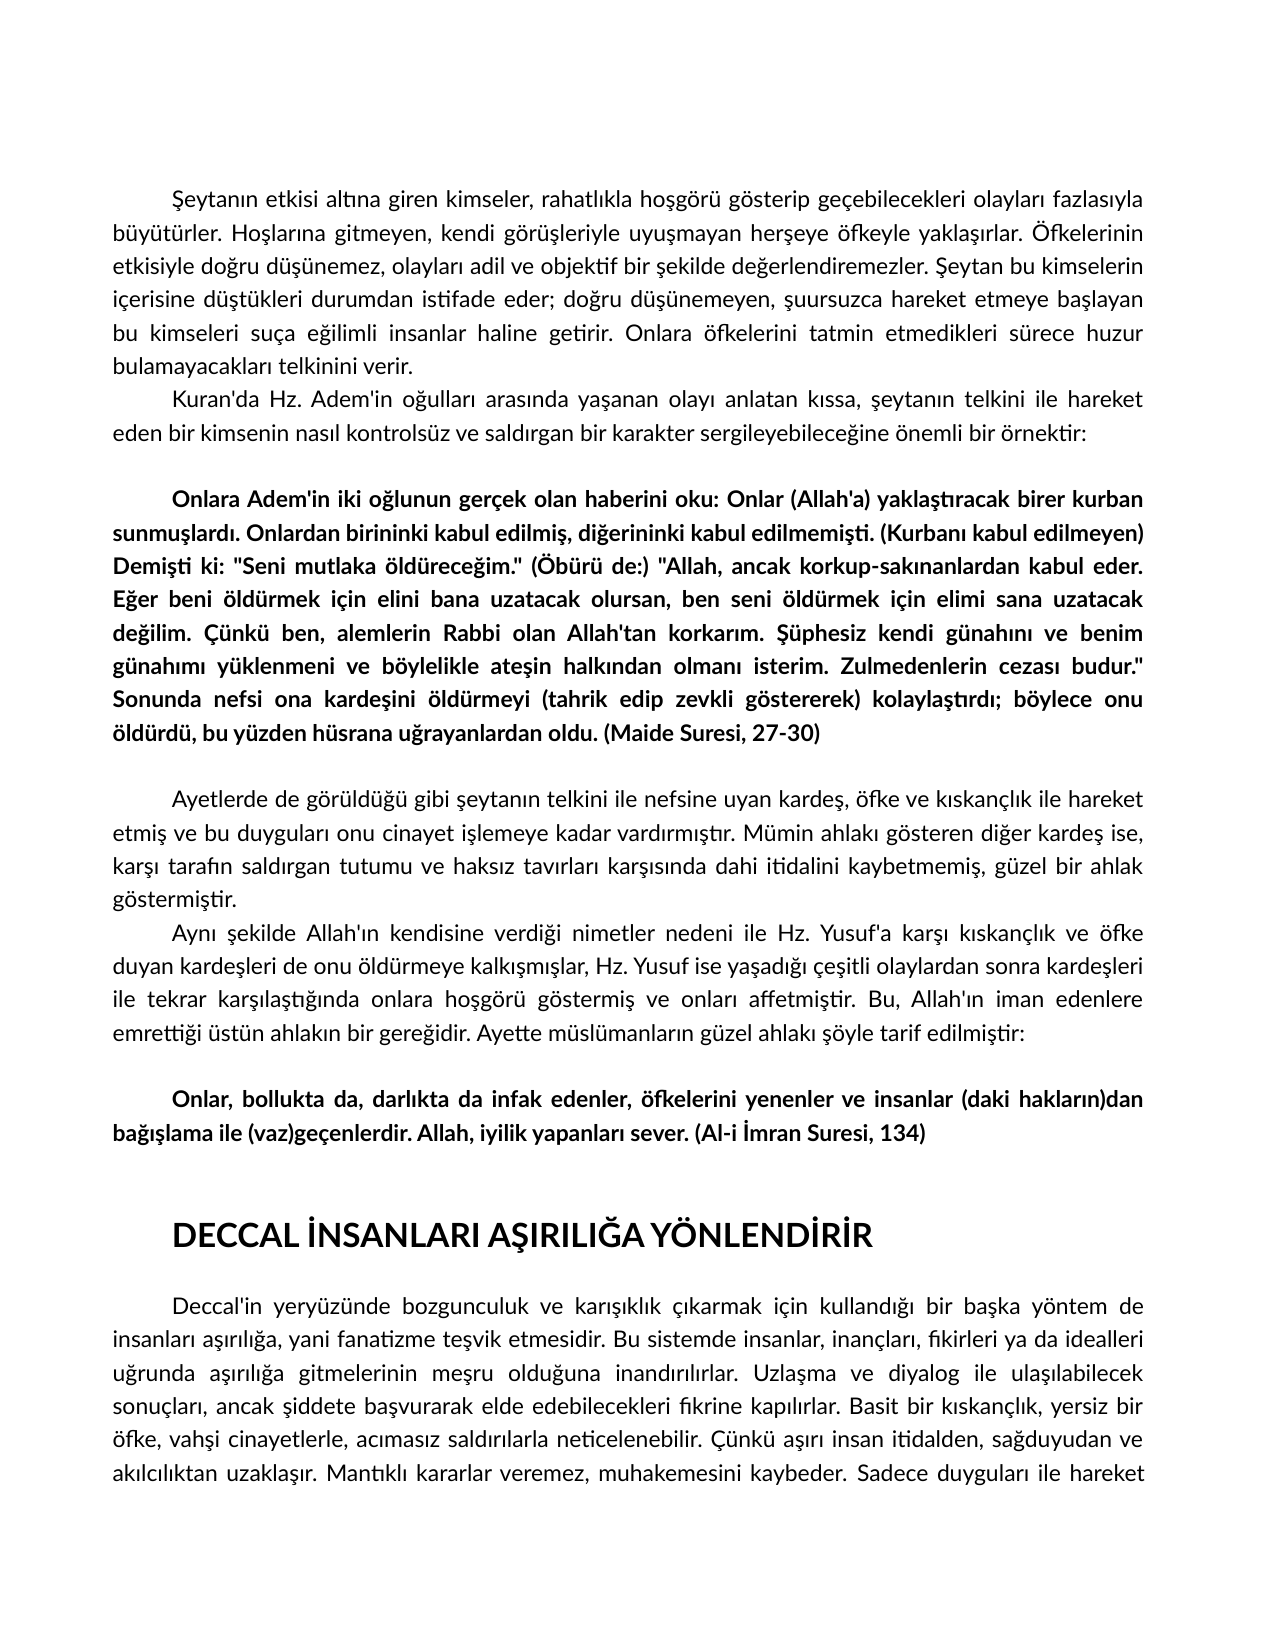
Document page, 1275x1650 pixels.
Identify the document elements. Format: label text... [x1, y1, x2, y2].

text Deccal'in yeryüzünde bozgunculuk ve karışıklık çıkarmak için kullandığı bir başka yöntem de insanları aşırılığa, yani fanatizme teşvik etmesidir. Bu sistemde insanlar, inançları, fikirleri ya da idealleri uğrunda aşırılığa gitmelerinin meşru olduğuna inandırılırlar. Uzlaşma ve diyalog ile ulaşılabilecek sonuçları, ancak şiddete başvurarak elde edebilecekleri fikrine kapılırlar. Basit bir kıskançlık, yersiz bir öfke, vahşi cinayetlerle, acımasız saldırılarla neticelenebilir. Çünkü aşırı insan itidalden, sağduyudan ve akılcılıktan uzaklaşır. Mantıklı kararlar veremez, muhakemesini kaybeder. Sadece duyguları ile hareket [112, 1288, 1145, 1488]
text Onlar, bollukta da, darlıkta da infak edenler, öfkelerini yenenler ve insanlar (daki hakların)dan bağışlama ile (vaz)geçenlerdir. Allah, iyilik yapanları sever. (Al-i İmran Suresi, 134) [112, 1081, 1145, 1148]
text Onlara Adem'in iki oğlunun gerçek olan haberini oku: Onlar (Allah'a) yaklaştıracak birer kurban sunmuşlardı. Onlardan birininki kabul edilmiş, diğerininki kabul edilmemişti. (Kurbanı kabul edilmeyen) Demişti ki: "Seni mutlaka öldüreceğim." (Öbürü de:) "Allah, ancak korkup-sakınanlardan kabul eder. Eğer beni öldürmek için elini bana uzatacak olursan, ben seni öldürmek için elimi sana uzatacak değilim. Çünkü ben, alemlerin Rabbi olan Allah'tan korkarım. Şüphesiz kendi günahını ve benim günahımı yüklenmeni ve böylelikle ateşin halkından olmanı isterim. Zulmedenlerin cezası budur." Sonunda nefsi ona kardeşini öldürmeyi (tahrik edip zevkli göstererek) kolaylaştırdı; böylece onu öldürdü, bu yüzden hüsrana uğrayanlardan oldu. (Maide Suresi, 27-30) [112, 481, 1145, 748]
text Kuran'da Hz. Adem'in oğulları arasında yaşanan olayı anlatan kıssa, şeytanın telkini ile hareket eden bir kimsenin nasıl kontrolsüz ve saldırgan bir karakter sergileyebileceğine önemli bir örnektir: [112, 381, 1145, 448]
text Şeytanın etkisi altına giren kimseler, rahatlıkla hoşgörü gösterip geçebilecekleri olayları fazlasıyla büyütürler. Hoşlarına gitmeyen, kendi görüşleriyle uyuşmayan herşeye öfkeyle yaklaşırlar. Öfkelerinin etkisiyle doğru düşünemez, olayları adil ve objektif bir şekilde değerlendiremezler. Şeytan bu kimselerin içerisine düştükleri durumdan istifade eder; doğru düşünemeyen, şuursuzca hareket etmeye başlayan bu kimseleri suça eğilimli insanlar haline getirir. Onlara öfkelerini tatmin etmedikleri sürece huzur bulamayacakları telkinini verir. [112, 181, 1145, 381]
text Aynı şekilde Allah'ın kendisine verdiği nimetler nedeni ile Hz. Yusuf'a karşı kıskançlık ve öfke duyan kardeşleri de onu öldürmeye kalkışmışlar, Hz. Yusuf ise yaşadığı çeşitli olaylardan sonra kardeşleri ile tekrar karşılaştığında onlara hoşgörü göstermiş ve onları affetmiştir. Bu, Allah'ın iman edenlere emrettiği üstün ahlakın bir gereğidir. Ayette müslümanların güzel ahlakı şöyle tarif edilmiştir: [112, 914, 1145, 1048]
text Ayetlerde de görüldüğü gibi şeytanın telkini ile nefsine uyan kardeş, öfke ve kıskançlık ile hareket etmiş ve bu duyguları onu cinayet işlemeye kadar vardırmıştır. Mümin ahlakı gösteren diğer kardeş ise, karşı tarafın saldırgan tutumu ve haksız tavırları karşısında dahi itidalini kaybetmemiş, güzel bir ahlak göstermiştir. [112, 781, 1145, 914]
subtitle DECCAL İNSANLARI AŞIRILIĞA YÖNLENDİRİR [112, 1214, 1162, 1254]
